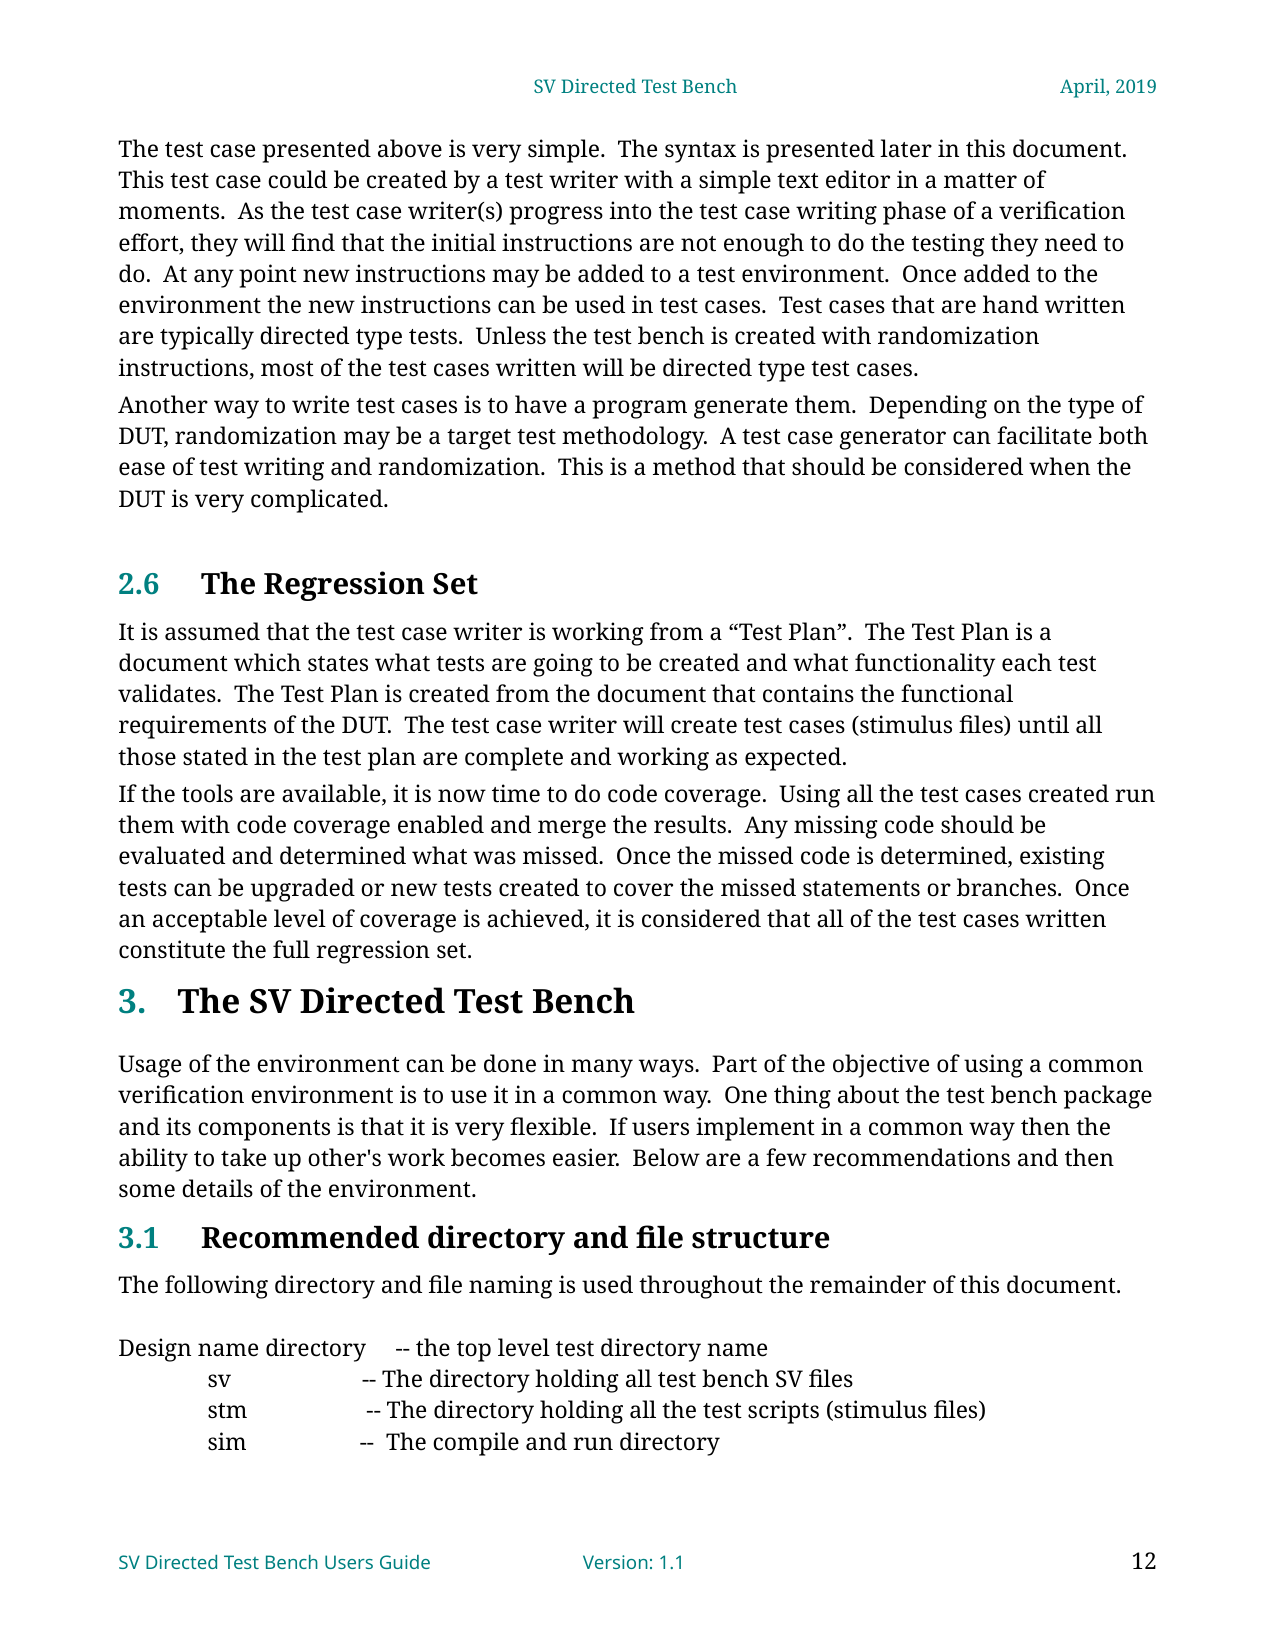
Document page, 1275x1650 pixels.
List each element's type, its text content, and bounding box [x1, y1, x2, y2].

subtitle The SV Directed Test Bench [118, 978, 1157, 1023]
subtitle The Regression Set [118, 563, 1157, 603]
text sim -- The compile and run directory [118, 1425, 1157, 1457]
text stm -- The directory holding all the test scripts (stimulus files) [118, 1394, 1157, 1425]
text Design name directory -- the top level test directory name [118, 1332, 1157, 1363]
text It is assumed that the test case writer is working from a “Test Plan”. The Test Plan is a document which states what tests are going to be created and what functionality each test validates. The Test Plan is created from the document that contains the functional requirements of the DUT. The test case writer will create test cases (stimulus files) until all those stated in the test plan are complete and working as expected. [118, 616, 1157, 772]
text The test case presented above is very simple. The syntax is presented later in this document. This test case could be created by a test writer with a simple text editor in a matter of moments. As the test case writer(s) progress into the test case writing phase of a verification effort, they will find that the initial instructions are not enough to do the testing they need to do. At any point new instructions may be added to a test environment. Once added to the environment the new instructions can be used in test cases. Test cases that are hand written are typically directed type tests. Unless the test bench is created with randomization instructions, most of the test cases written will be directed type test cases. [118, 133, 1157, 383]
text If the tools are available, it is now time to do code coverage. Using all the test cases created run them with code coverage enabled and merge the results. Any missing code should be evaluated and determined what was missed. Once the missed code is determined, existing tests can be upgraded or new tests created to cover the missed statements or branches. Once an acceptable level of coverage is achieved, it is considered that all of the test cases written constitute the full regression set. [118, 778, 1157, 965]
text Usage of the environment can be done in many ways. Part of the objective of using a common verification environment is to use it in a common way. One thing about the test bench package and its components is that it is very flexible. If users implement in a common way then the ability to take up other's work becomes easier. Below are a few recommendations and then some details of the environment. [118, 1048, 1157, 1204]
text The following directory and file naming is used throughout the remainder of this document. [118, 1269, 1157, 1300]
text Another way to write test cases is to have a program generate them. Depending on the type of DUT, randomization may be a target test methodology. A test case generator can facilitate both ease of test writing and randomization. This is a method that should be considered when the DUT is very complicated. [118, 389, 1157, 514]
text sv -- The directory holding all test bench SV files [118, 1363, 1157, 1394]
subtitle Recommended directory and file structure [118, 1217, 1157, 1257]
